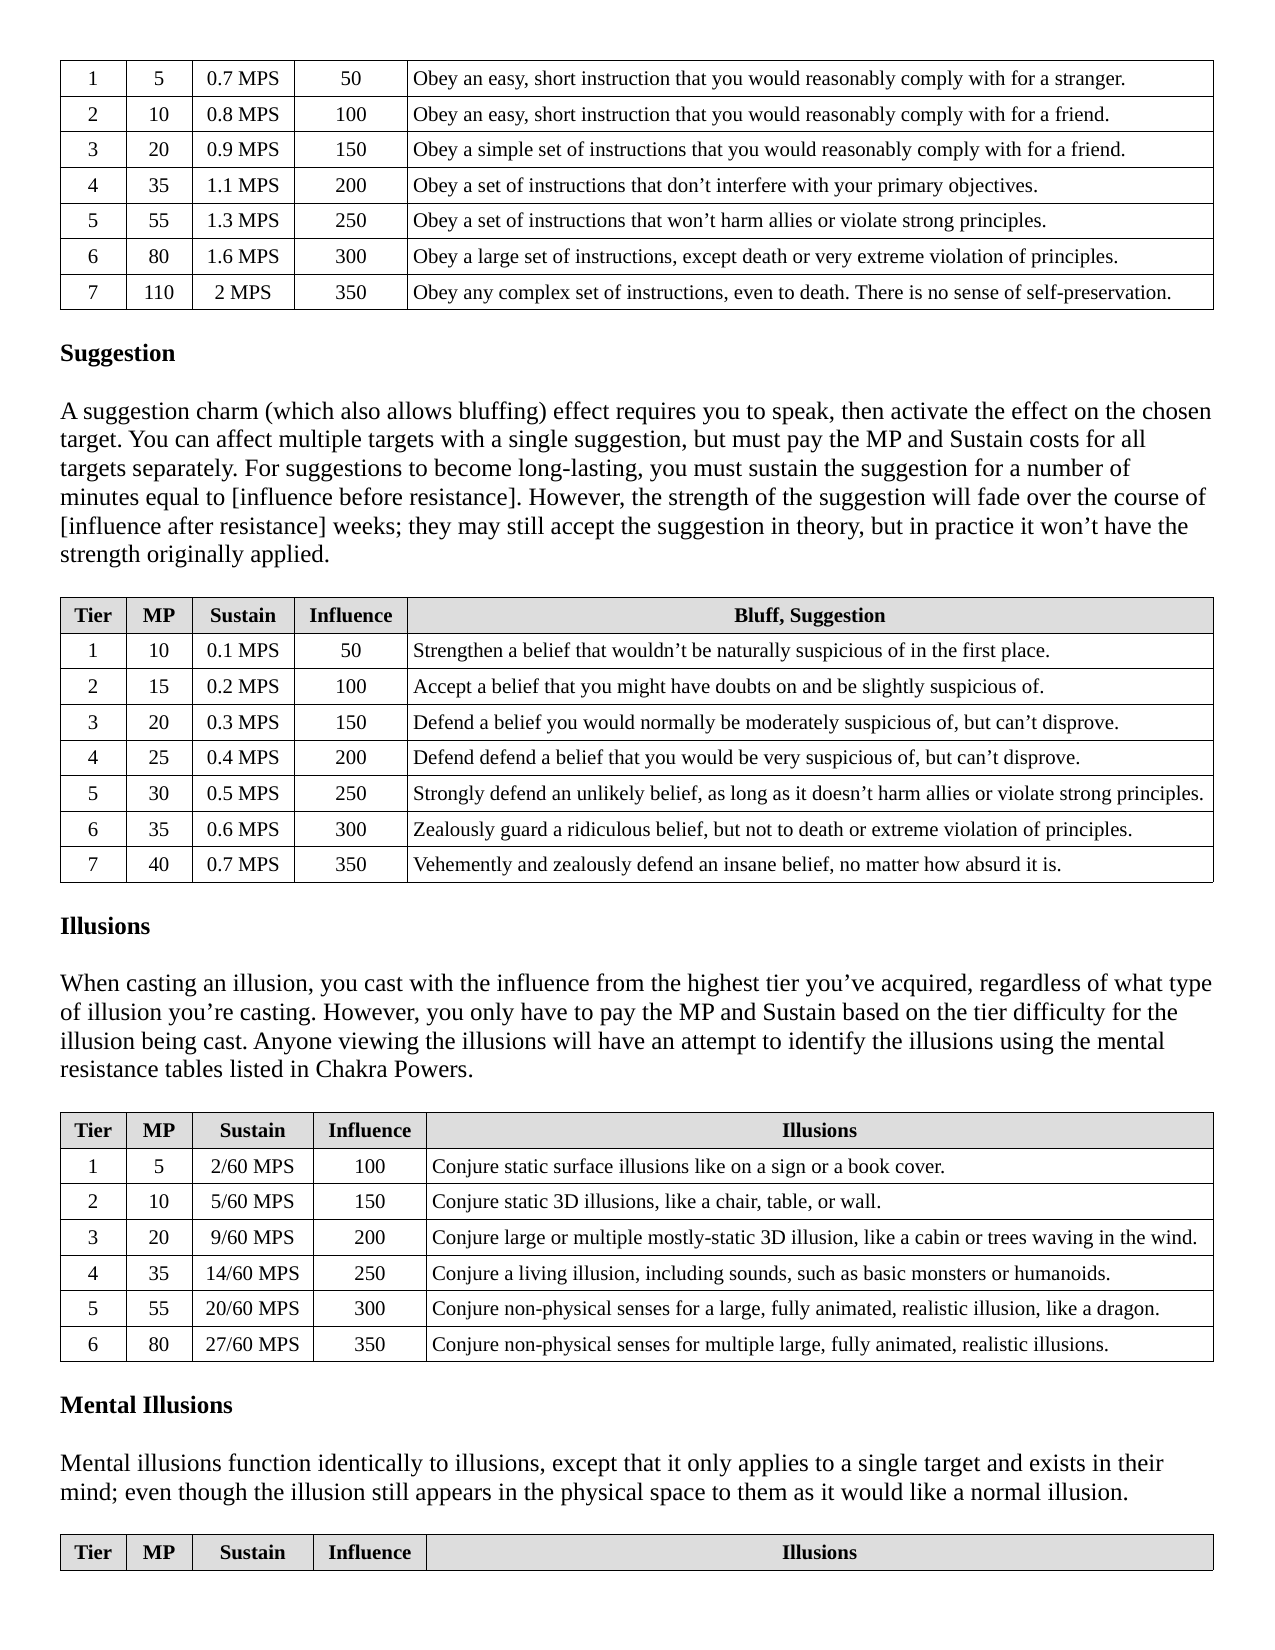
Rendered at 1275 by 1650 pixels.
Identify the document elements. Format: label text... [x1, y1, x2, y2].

subtitle Mental Illusions [60, 1390, 1215, 1419]
table_cell Obey a simple set of instructions that you would reasonably comply with for a friend. [408, 132, 1213, 167]
table_cell 150 [314, 1184, 426, 1219]
table_cell 9/60 MPS [193, 1220, 313, 1254]
table_cell 2 [61, 97, 126, 131]
table_cell Conjure a living illusion, including sounds, such as basic monsters or humanoids. [427, 1256, 1213, 1290]
table_cell Obey an easy, short instruction that you would reasonably comply with for a friend. [408, 97, 1213, 131]
table_cell Strongly defend an unlikely belief, as long as it doesn’t harm allies or violate strong principles. [408, 776, 1213, 811]
table_cell 200 [295, 168, 407, 202]
table_cell 0.9 MPS [193, 132, 294, 167]
table_header Sustain [193, 1535, 313, 1570]
table_cell 20/60 MPS [193, 1291, 313, 1326]
table_cell 35 [127, 1256, 192, 1290]
table_cell 50 [295, 634, 407, 668]
table_cell 5/60 MPS [193, 1184, 313, 1219]
table_cell 4 [61, 741, 126, 775]
table_cell 55 [127, 1291, 192, 1326]
table_cell Conjure static surface illusions like on a sign or a book cover. [427, 1149, 1213, 1183]
table_header Sustain [193, 1113, 313, 1148]
table_cell 30 [127, 776, 192, 811]
table_cell 80 [127, 1327, 192, 1361]
table_cell 350 [314, 1327, 426, 1361]
table_cell 1 [61, 634, 126, 668]
table_cell Conjure non-physical senses for multiple large, fully animated, realistic illusions. [427, 1327, 1213, 1361]
table_header MP [127, 1113, 192, 1148]
table_cell 7 [61, 275, 126, 309]
table_cell 350 [295, 847, 407, 882]
table_cell 2/60 MPS [193, 1149, 313, 1183]
table_cell 200 [295, 741, 407, 775]
table_header Tier [61, 598, 126, 633]
table_header Influence [295, 598, 407, 633]
table_cell 50 [295, 61, 407, 96]
subtitle Suggestion [60, 338, 1215, 367]
table_cell 20 [127, 132, 192, 167]
text Mental illusions function identically to illusions, except that it only applies to a single target and exists in their mind; even though the illusion still appears in the physical space to them as it would like a normal illusion. [60, 1448, 1215, 1505]
table_cell 300 [314, 1291, 426, 1326]
table_cell 14/60 MPS [193, 1256, 313, 1290]
table_cell Obey any complex set of instructions, even to death. There is no sense of self-preservation. [408, 275, 1213, 309]
table_cell 6 [61, 1327, 126, 1361]
table_cell 0.4 MPS [193, 741, 294, 775]
table_cell 2 [61, 1184, 126, 1219]
table_cell 1 [61, 61, 126, 96]
table_cell Obey a set of instructions that won’t harm allies or violate strong principles. [408, 204, 1213, 238]
table_cell 0.7 MPS [193, 847, 294, 882]
table_cell Conjure large or multiple mostly-static 3D illusion, like a cabin or trees waving in the wind. [427, 1220, 1213, 1254]
table_header Tier [61, 1535, 126, 1570]
table_cell Accept a belief that you might have doubts on and be slightly suspicious of. [408, 669, 1213, 704]
table_cell 0.1 MPS [193, 634, 294, 668]
table_cell 5 [127, 1149, 192, 1183]
table_cell 300 [295, 812, 407, 846]
table_cell 1.6 MPS [193, 239, 294, 274]
table_cell 2 MPS [193, 275, 294, 309]
table_cell 55 [127, 204, 192, 238]
table_cell 200 [314, 1220, 426, 1254]
table_cell Obey a set of instructions that don’t interfere with your primary objectives. [408, 168, 1213, 202]
table_cell 80 [127, 239, 192, 274]
table_cell 100 [295, 669, 407, 704]
table_cell Conjure non-physical senses for a large, fully animated, realistic illusion, like a dragon. [427, 1291, 1213, 1326]
table_cell 150 [295, 132, 407, 167]
table_cell 35 [127, 812, 192, 846]
table_cell 0.5 MPS [193, 776, 294, 811]
table_cell 3 [61, 705, 126, 739]
table_cell 1.3 MPS [193, 204, 294, 238]
table_cell 0.7 MPS [193, 61, 294, 96]
table_header Influence [314, 1535, 426, 1570]
table_cell 0.3 MPS [193, 705, 294, 739]
table_header Bluff, Suggestion [408, 598, 1213, 633]
table_cell 0.2 MPS [193, 669, 294, 704]
table_cell 6 [61, 812, 126, 846]
table_cell 10 [127, 634, 192, 668]
table_cell 110 [127, 275, 192, 309]
table_cell 7 [61, 847, 126, 882]
table_cell 1 [61, 1149, 126, 1183]
table_header MP [127, 1535, 192, 1570]
subtitle Illusions [60, 911, 1215, 939]
table_cell Obey an easy, short instruction that you would reasonably comply with for a stranger. [408, 61, 1213, 96]
table_cell 5 [61, 1291, 126, 1326]
table_cell 250 [314, 1256, 426, 1290]
table_header Illusions [427, 1113, 1213, 1148]
table_cell 3 [61, 132, 126, 167]
table_cell 5 [61, 776, 126, 811]
text A suggestion charm (which also allows bluffing) effect requires you to speak, then activate the effect on the chosen target. You can affect multiple targets with a single suggestion, but must pay the MP and Sustain costs for all targets separately. For suggestions to become long-lasting, you must sustain the suggestion for a number of minutes equal to [influence before resistance]. However, the strength of the suggestion will fade over the course of [influence after resistance] weeks; they may still accept the suggestion in theory, but in practice it won’t have the strength originally applied. [60, 396, 1215, 568]
table_cell 35 [127, 168, 192, 202]
table_cell 27/60 MPS [193, 1327, 313, 1361]
table_header Tier [61, 1113, 126, 1148]
table_cell 6 [61, 239, 126, 274]
table_cell 350 [295, 275, 407, 309]
table_cell 0.8 MPS [193, 97, 294, 131]
table_header Illusions [427, 1535, 1213, 1570]
table_cell 20 [127, 705, 192, 739]
table_header Influence [314, 1113, 426, 1148]
table_cell 15 [127, 669, 192, 704]
table_cell 250 [295, 776, 407, 811]
table_cell 10 [127, 97, 192, 131]
text When casting an illusion, you cast with the influence from the highest tier you’ve acquired, regardless of what type of illusion you’re casting. However, you only have to pay the MP and Sustain based on the tier difficulty for the illusion being cast. Anyone viewing the illusions will have an attempt to identify the illusions using the mental resistance tables listed in Chakra Powers. [60, 968, 1215, 1083]
table_cell 5 [127, 61, 192, 96]
table_cell Vehemently and zealously defend an insane belief, no matter how absurd it is. [408, 847, 1213, 882]
table_cell 25 [127, 741, 192, 775]
table_cell 5 [61, 204, 126, 238]
table_cell 3 [61, 1220, 126, 1254]
table_cell 2 [61, 669, 126, 704]
table_cell 100 [295, 97, 407, 131]
table_header MP [127, 598, 192, 633]
table_header Sustain [193, 598, 294, 633]
table_cell Zealously guard a ridiculous belief, but not to death or extreme violation of principles. [408, 812, 1213, 846]
table_cell Defend defend a belief that you would be very suspicious of, but can’t disprove. [408, 741, 1213, 775]
table_cell 10 [127, 1184, 192, 1219]
table_cell Conjure static 3D illusions, like a chair, table, or wall. [427, 1184, 1213, 1219]
table_cell Obey a large set of instructions, except death or very extreme violation of principles. [408, 239, 1213, 274]
table_cell Defend a belief you would normally be moderately suspicious of, but can’t disprove. [408, 705, 1213, 739]
table_cell 20 [127, 1220, 192, 1254]
table_cell 4 [61, 1256, 126, 1290]
table_cell Strengthen a belief that wouldn’t be naturally suspicious of in the first place. [408, 634, 1213, 668]
table_cell 150 [295, 705, 407, 739]
table_cell 4 [61, 168, 126, 202]
table_cell 100 [314, 1149, 426, 1183]
table_cell 0.6 MPS [193, 812, 294, 846]
table_cell 300 [295, 239, 407, 274]
table_cell 1.1 MPS [193, 168, 294, 202]
table_cell 40 [127, 847, 192, 882]
table_cell 250 [295, 204, 407, 238]
